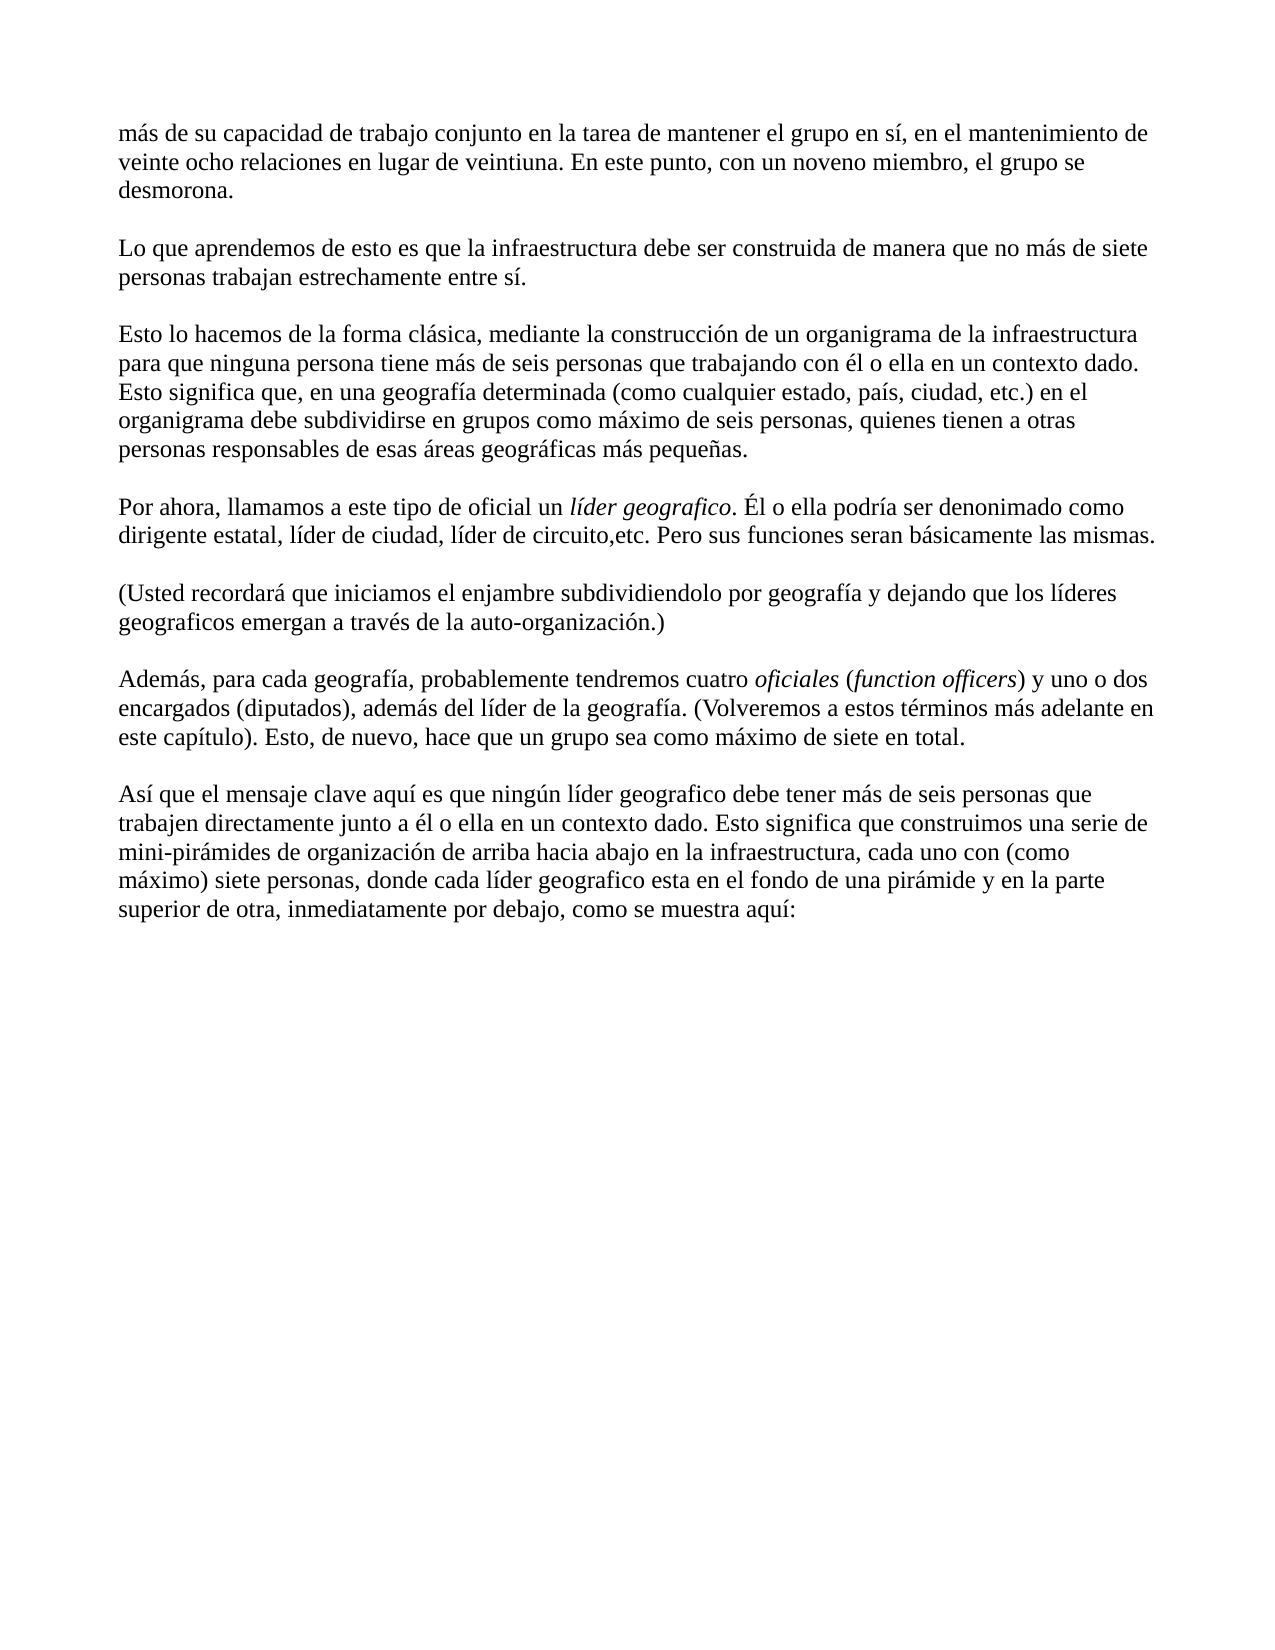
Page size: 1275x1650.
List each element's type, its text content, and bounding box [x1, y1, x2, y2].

text más de su capacidad de trabajo conjunto en la tarea de mantener el grupo en sí, en el mantenimiento de veinte ocho relaciones en lugar de veintiuna. En este punto, con un noveno miembro, el grupo se desmorona. Lo que aprendemos de esto es que la infraestructura debe ser construida de manera que no más de siete personas trabajan estrechamente entre sí. Esto lo hacemos de la forma clásica, mediante la construcción de un organigrama de la infraestructura para que ninguna persona tiene más de seis personas que trabajando con él o ella en un contexto dado. Esto significa que, en una geografía determinada (como cualquier estado, país, ciudad, etc.) en el organigrama debe subdividirse en grupos como máximo de seis personas, quienes tienen a otras personas responsables de esas áreas geográficas más pequeñas. Por ahora, llamamos a este tipo de oficial un líder geografico. Él o ella podría ser denonimado como dirigente estatal, líder de ciudad, líder de circuito,etc. Pero sus funciones seran básicamente las mismas. (Usted recordará que iniciamos el enjambre subdividiendolo por geografía y dejando que los líderes geograficos emergan a través de la auto-organización.) Además, para cada geografía, probablemente tendremos cuatro oficiales (function officers) y uno o dos encargados (diputados), además del líder de la geografía. (Volveremos a estos términos más adelante en este capítulo). Esto, de nuevo, hace que un grupo sea como máximo de siete en total. Así que el mensaje clave aquí es que ningún líder geografico debe tener más de seis personas que trabajen directamente junto a él o ella en un contexto dado. Esto significa que construimos una serie de mini-pirámides de organización de arriba hacia abajo en la infraestructura, cada uno con (como máximo) siete personas, donde cada líder geografico esta en el fondo de una pirámide y en la parte superior de otra, inmediatamente por debajo, como se muestra aquí: [118, 118, 1157, 923]
